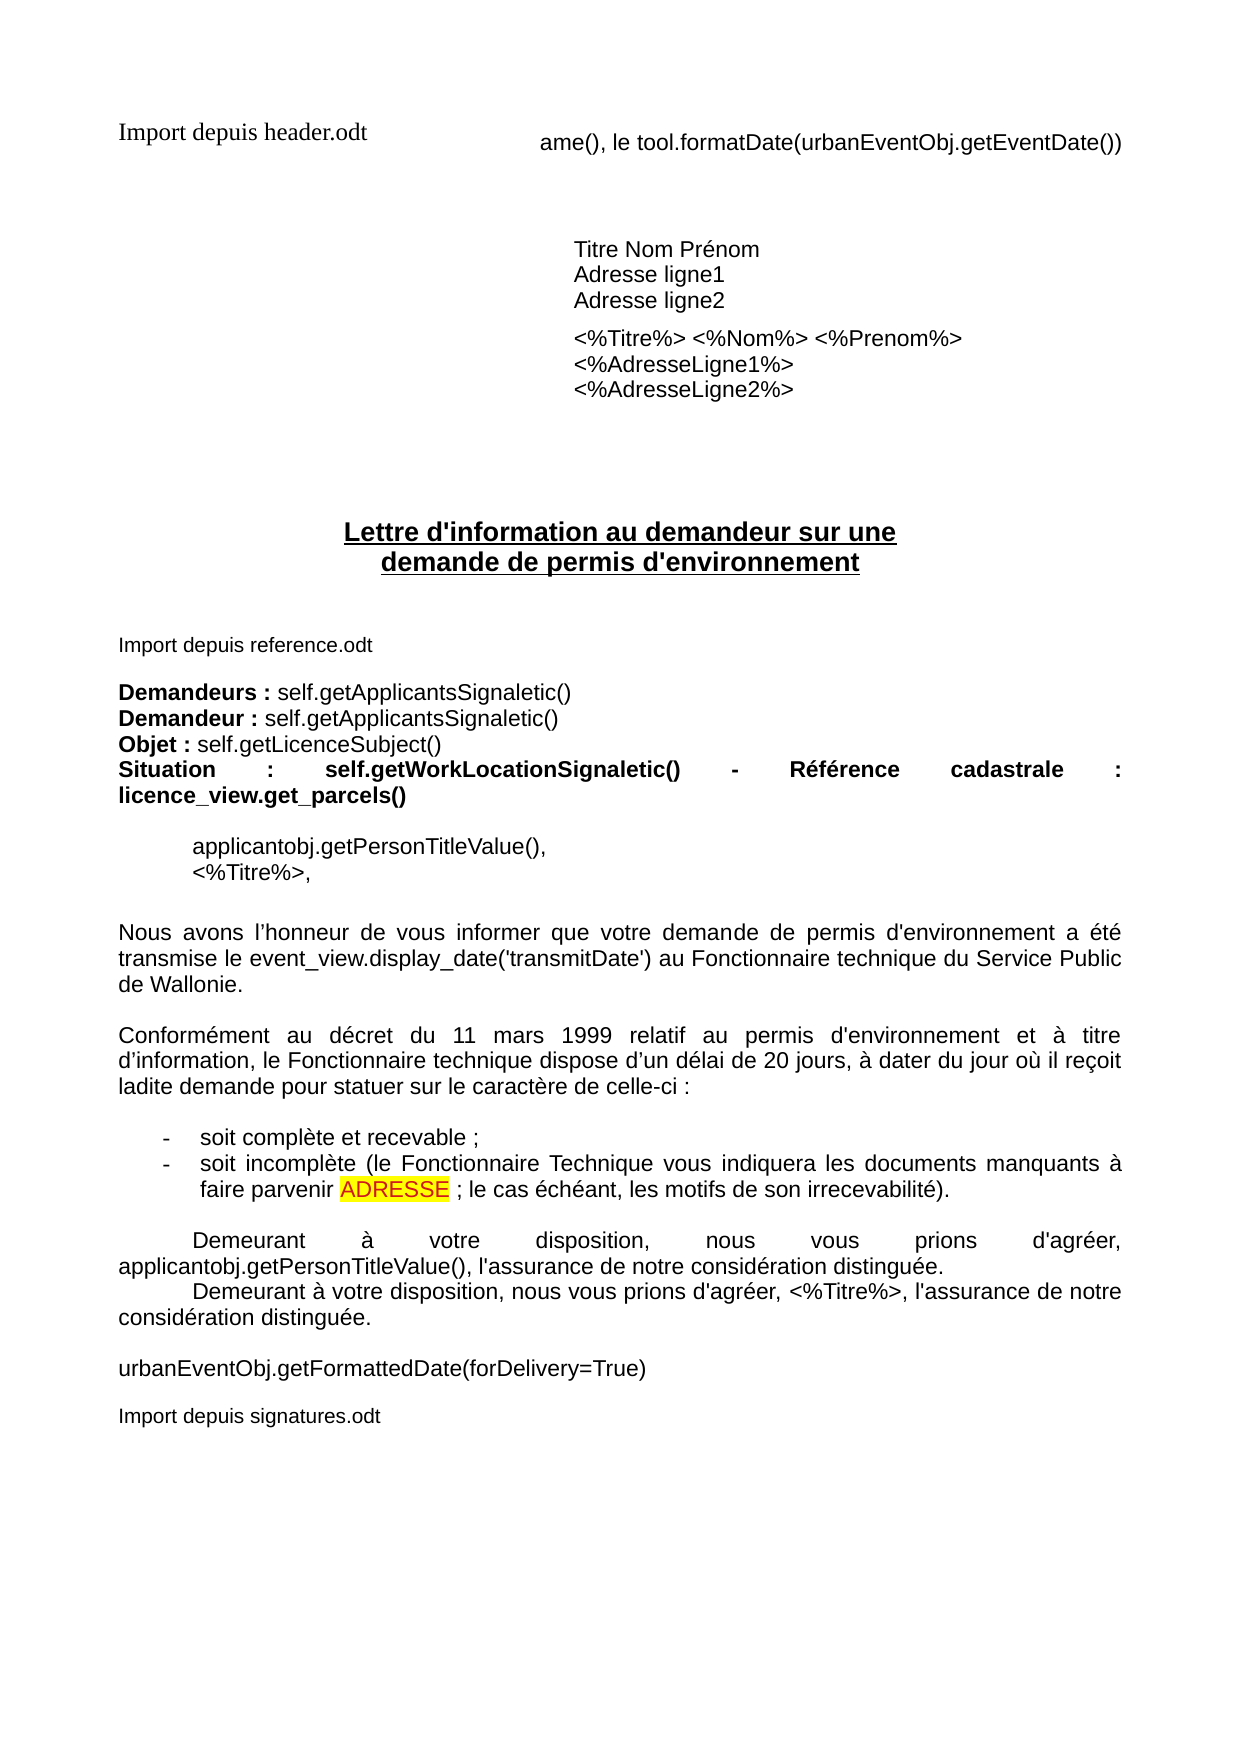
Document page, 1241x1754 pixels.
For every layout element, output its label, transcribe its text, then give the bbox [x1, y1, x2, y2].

text tool.getCityName(), le tool.formatDate(urbanEventObj.getEventDate()) [539, 130, 1122, 156]
text Import depuis signatures.odt [118, 1405, 1122, 1428]
text <%Titre%> <%Nom%> <%Prenom%> <%AdresseLigne1%> <%AdresseLigne2%> [573, 326, 1024, 402]
list soit complète et recevable ; [162, 1125, 1122, 1151]
text Demandeur : self.getApplicantsSignaletic() [118, 706, 1122, 731]
list soit incomplète (le Fonctionnaire Technique vous indiquera les documents manquants à faire parvenir ADRESSE ; le cas échéant, les motifs de son irrecevabilité). [162, 1151, 1122, 1202]
text Conformément au décret du 11 mars 1999 relatif au permis d'environnement et à titre d’information, le Fonctionnaire technique dispose d’un délai de 20 jours, à dater du jour où il reçoit ladite demande pour statuer sur le caractère de celle-ci : [118, 1022, 1122, 1099]
title demande de permis d'environnement [118, 547, 1122, 578]
text Demeurant à votre disposition, nous vous prions d'agréer, <%Titre%>, l'assurance de notre considération distinguée. [118, 1279, 1122, 1330]
text Titre Nom Prénom Adresse ligne1 Adresse ligne2 [573, 236, 1024, 313]
title Lettre d'information au demandeur sur une [118, 517, 1122, 547]
text Nous avons l’honneur de vous informer que votre demande de permis d'environnement a été transmise le event_view.display_date('transmitDate') au Fonctionnaire technique du Service Public de Wallonie. [118, 920, 1122, 997]
text Import depuis header.odt [118, 118, 539, 146]
text Import depuis reference.odt [118, 633, 1122, 657]
text Objet : self.getLicenceSubject() [118, 731, 1122, 757]
text <%Titre%>, [118, 859, 1122, 885]
text applicantobj.getPersonTitleValue(), [118, 834, 1122, 859]
text Situation : self.getWorkLocationSignaletic() - Référence cadastrale : licence_view.get_parcels() [118, 757, 1122, 808]
text Demeurant à votre disposition, nous vous prions d'agréer, applicantobj.getPersonTitleValue(), l'assurance de notre considération distinguée. [118, 1228, 1122, 1279]
text Demandeurs : self.getApplicantsSignaletic() [118, 680, 1122, 706]
text urbanEventObj.getFormattedDate(forDelivery=True) [118, 1356, 1122, 1381]
